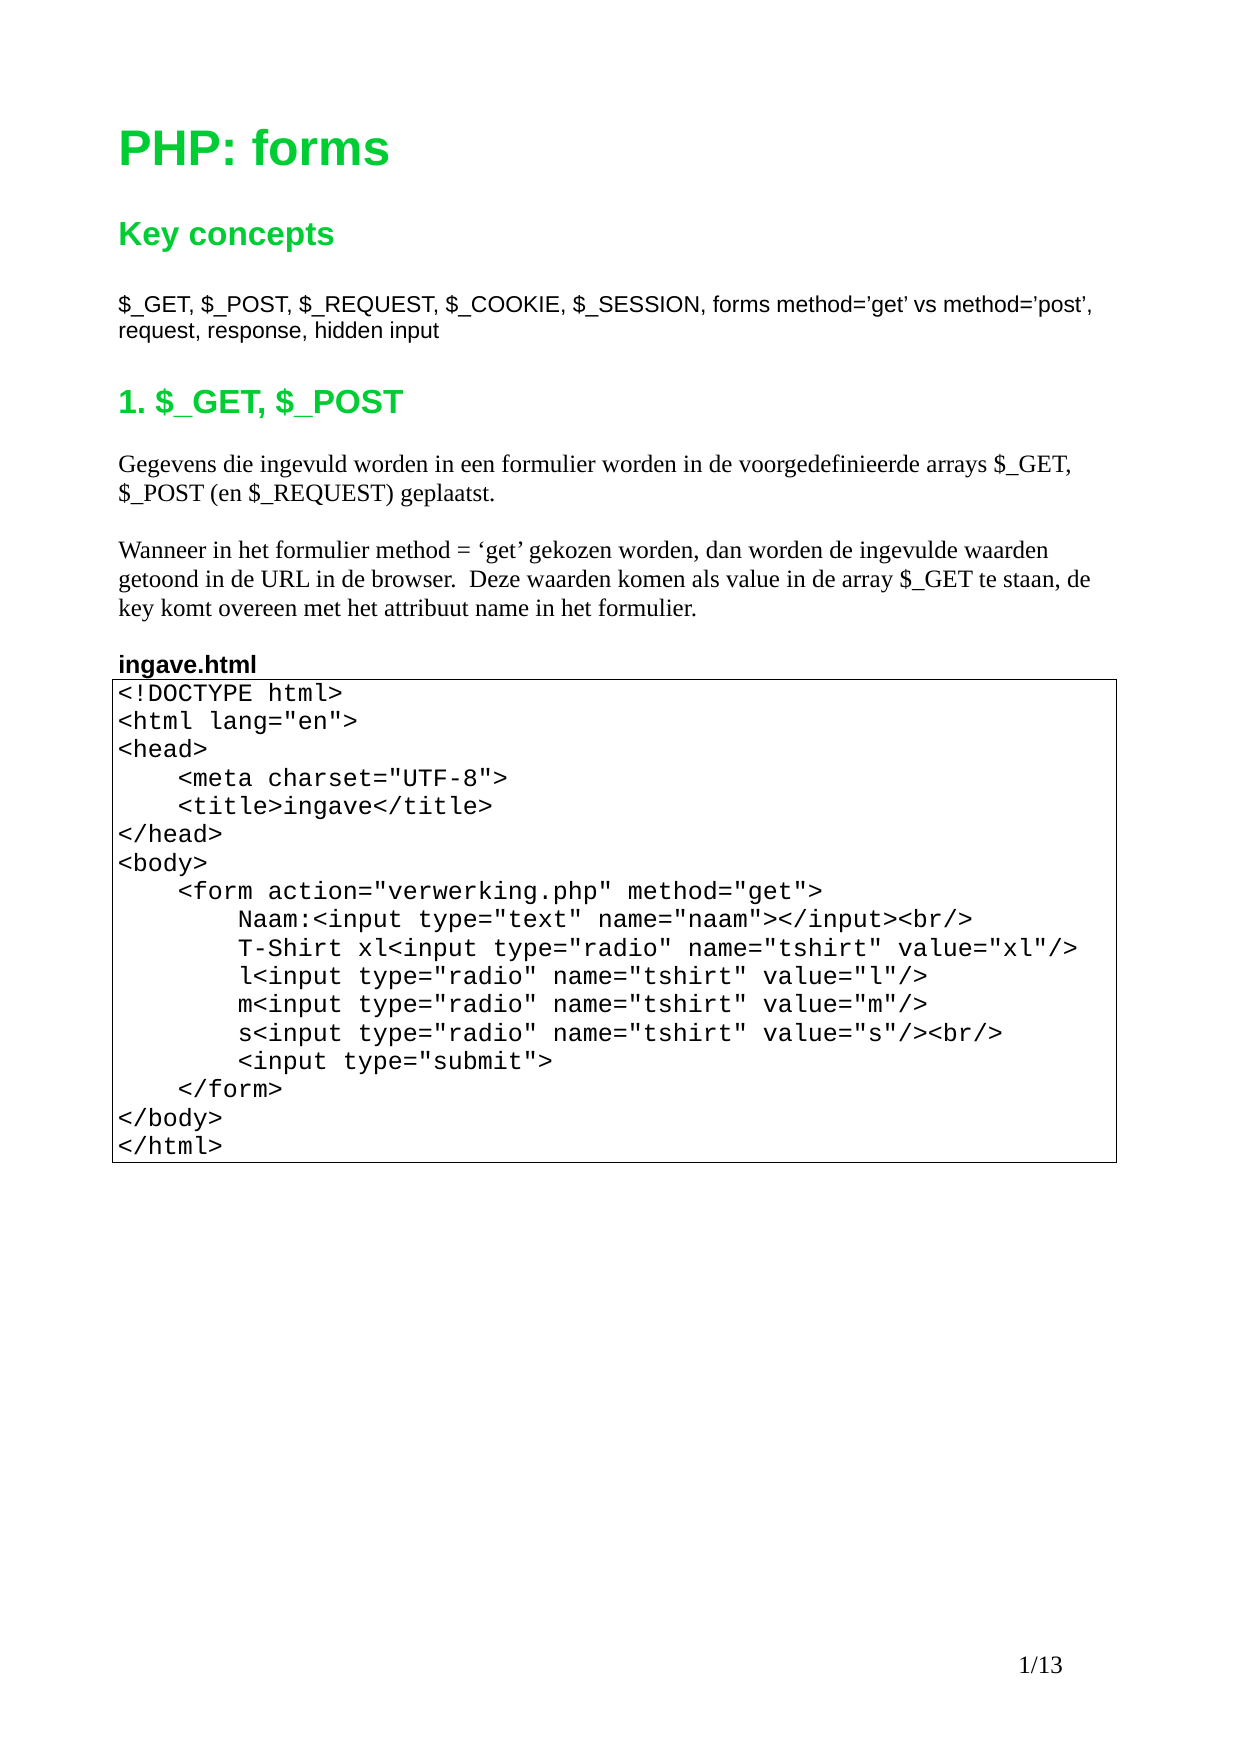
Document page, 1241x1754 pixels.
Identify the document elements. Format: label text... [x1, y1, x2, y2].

text $_GET, $_POST, $_REQUEST, $_COOKIE, $_SESSION, forms method=’get’ vs method=’post’, request, response, hidden input [118, 291, 1122, 344]
text Key concepts [118, 214, 1122, 252]
text Gegevens die ingevuld worden in een formulier worden in de voorgedefinieerde arrays $_GET, $_POST (en $_REQUEST) geplaatst. [118, 449, 1122, 507]
table_header <!DOCTYPE html> <html lang="en"> <head> <meta charset="UTF-8"> <title>ingave</title> </head> <body> <form action="verwerking.php" method="get"> Naam:<input type="text" name="naam"></input><br/> T-Shirt xl<input type="radio" name="tshirt" value="xl"/> l<input type="radio" name="tshirt" value="l"/> m<input type="radio" name="tshirt" value="m"/> s<input type="radio" name="tshirt" value="s"/><br/> <input type="submit"> </form> </body> </html> [113, 680, 1116, 1162]
text ingave.html [118, 651, 1122, 679]
text 1. $_GET, $_POST [118, 382, 1122, 421]
text PHP: forms [118, 118, 1122, 176]
text Wanneer in het formulier method = ‘get’ gekozen worden, dan worden de ingevulde waarden getoond in de URL in de browser. Deze waarden komen als value in de array $_GET te staan, de key komt overeen met het attribuut name in het formulier. [118, 536, 1122, 622]
